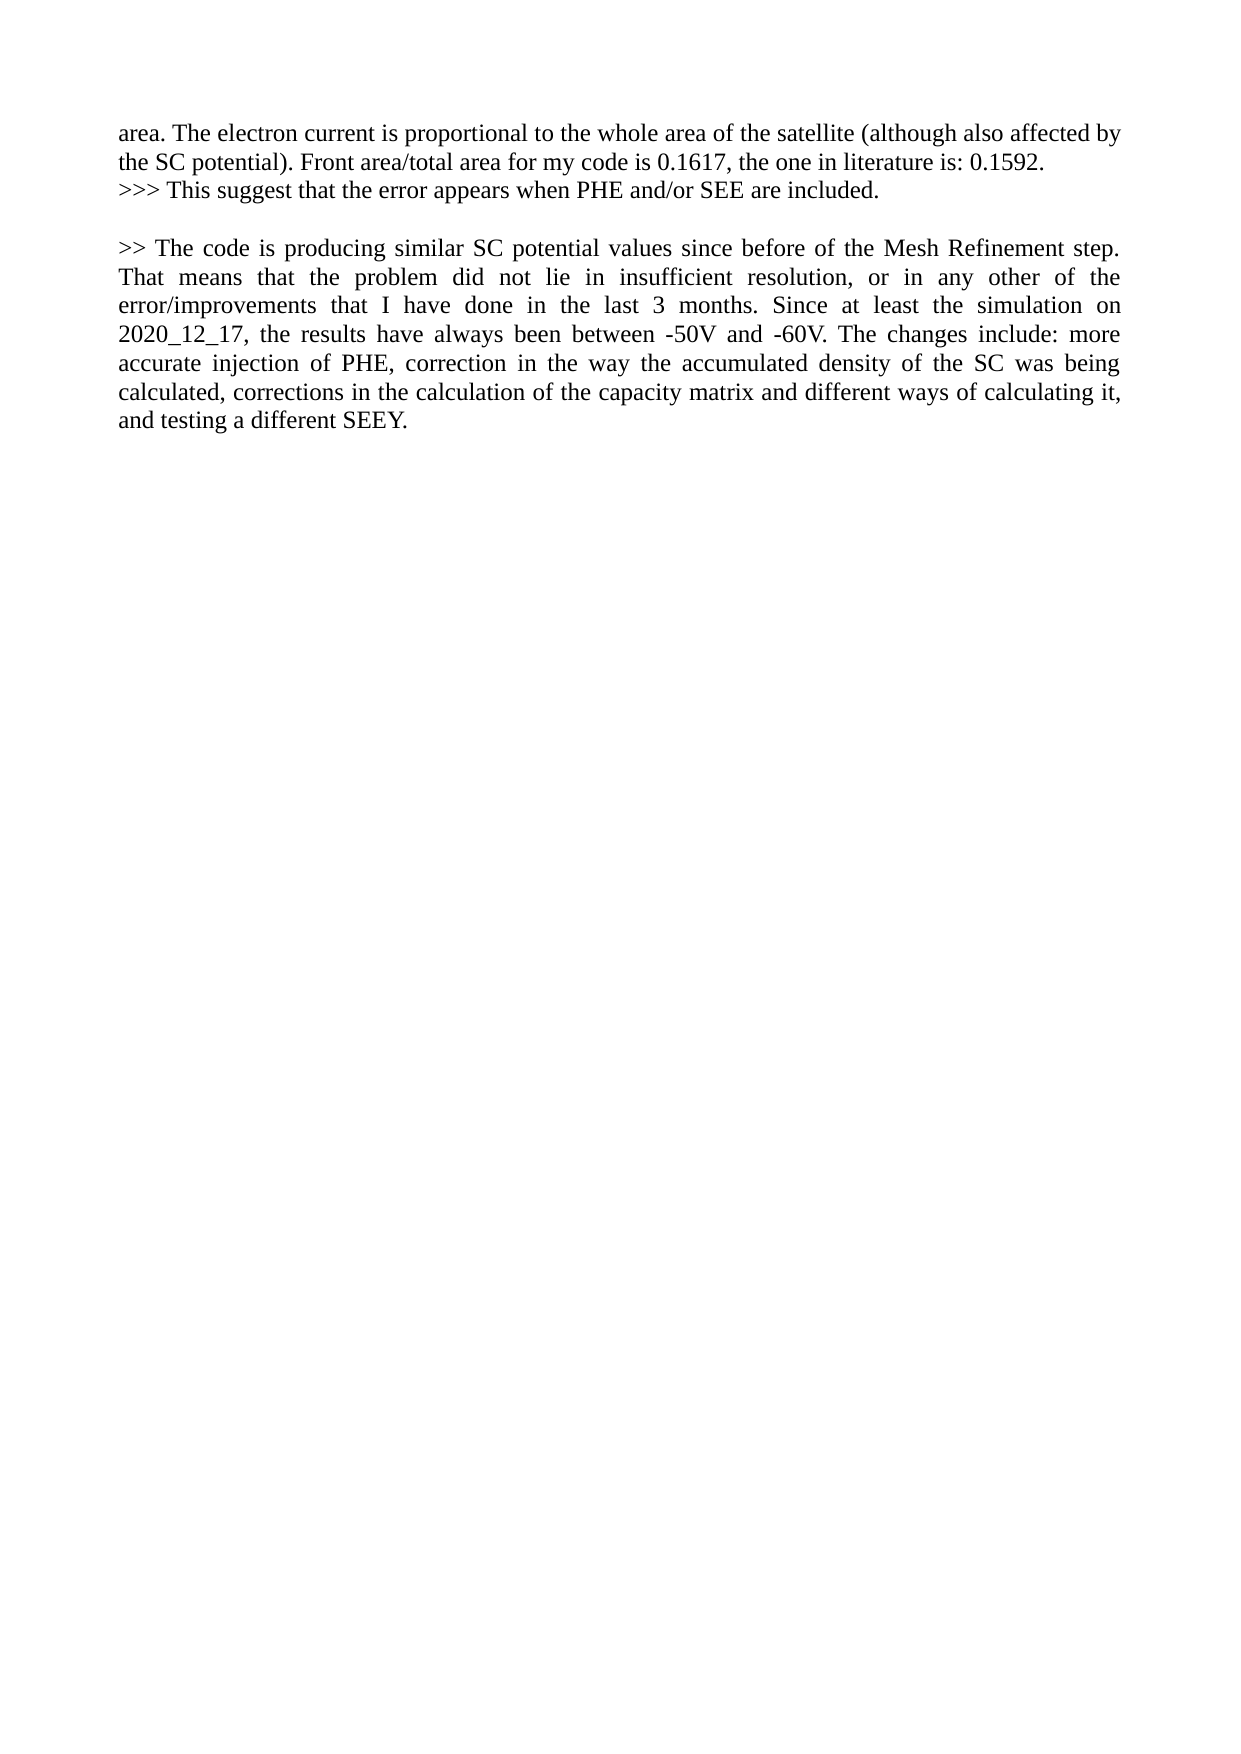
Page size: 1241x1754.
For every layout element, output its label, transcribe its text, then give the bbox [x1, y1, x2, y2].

text >> The code is producing similar SC potential values since before of the Mesh Refinement step. That means that the problem did not lie in insufficient resolution, or in any other of the error/improvements that I have done in the last 3 months. Since at least the simulation on 2020_12_17, the results have always been between -50V and -60V. The changes include: more accurate injection of PHE, correction in the way the accumulated density of the SC was being calculated, corrections in the calculation of the capacity matrix and different ways of calculating it, and testing a different SEEY. [118, 233, 1122, 434]
text >>> This suggest that the error appears when PHE and/or SEE are included. [118, 176, 1122, 204]
text area. The electron current is proportional to the whole area of the satellite (although also affected by the SC potential). Front area/total area for my code is 0.1617, the one in literature is: 0.1592. [118, 118, 1122, 176]
